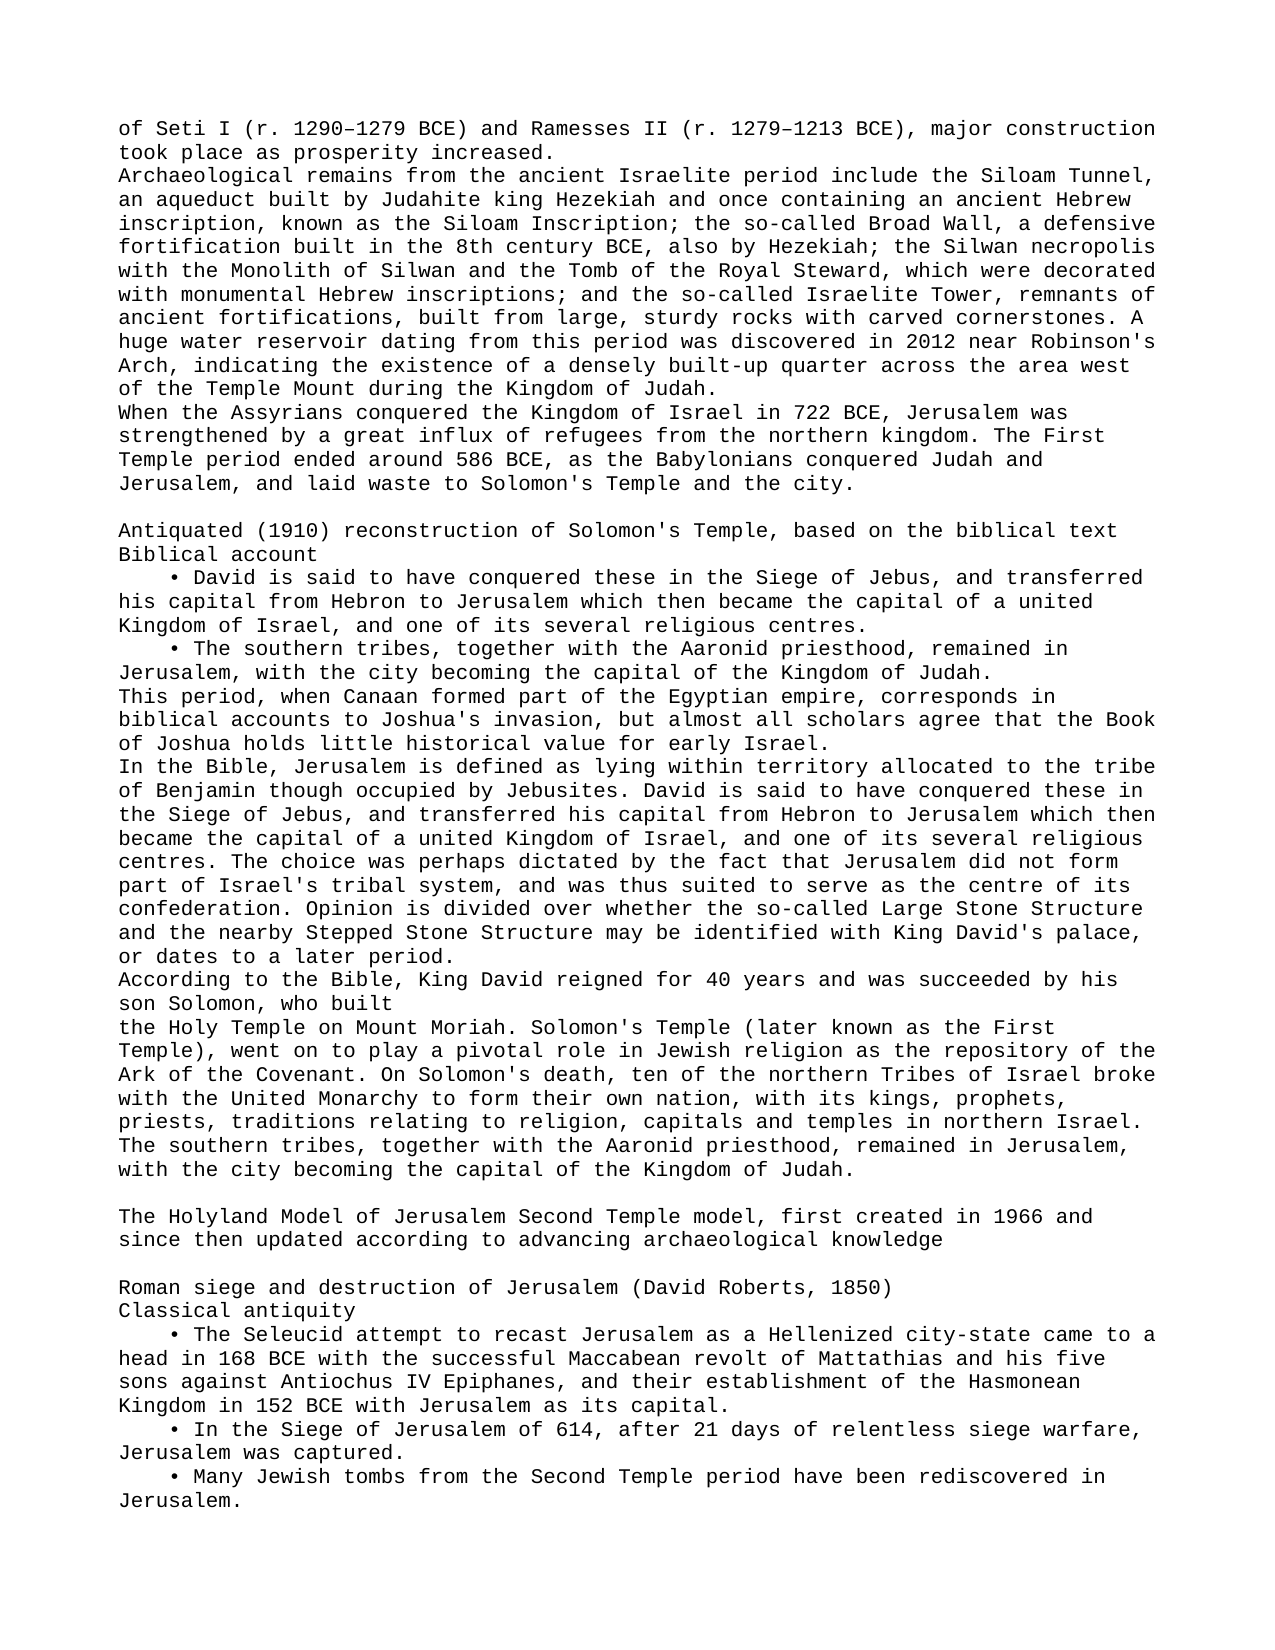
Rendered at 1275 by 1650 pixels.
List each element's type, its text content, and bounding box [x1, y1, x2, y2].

text of Seti I (r. 1290–1279 BCE) and Ramesses II (r. 1279–1213 BCE), major construction took place as prosperity increased. [118, 118, 1157, 165]
text • In the Siege of Jerusalem of 614, after 21 days of relentless siege warfare, Jerusalem was captured. [118, 1419, 1157, 1466]
text • The Seleucid attempt to recast Jerusalem as a Hellenized city-state came to a head in 168 BCE with the successful Maccabean revolt of Mattathias and his five sons against Antiochus IV Epiphanes, and their establishment of the Hasmonean Kingdom in 152 BCE with Jerusalem as its capital. [118, 1324, 1157, 1419]
text Roman siege and destruction of Jerusalem (David Roberts, 1850) [118, 1277, 1157, 1300]
text According to the Bible, King David reigned for 40 years and was succeeded by his son Solomon, who built [118, 969, 1157, 1017]
text In the Bible, Jerusalem is defined as lying within territory allocated to the tribe of Benjamin though occupied by Jebusites. David is said to have conquered these in the Siege of Jebus, and transferred his capital from Hebron to Jerusalem which then became the capital of a united Kingdom of Israel, and one of its several religious centres. The choice was perhaps dictated by the fact that Jerusalem did not form part of Israel's tribal system, and was thus suited to serve as the centre of its confederation. Opinion is divided over whether the so-called Large Stone Structure and the nearby Stepped Stone Structure may be identified with King David's palace, or dates to a later period. [118, 757, 1157, 969]
text This period, when Canaan formed part of the Egyptian empire, corresponds in biblical accounts to Joshua's invasion, but almost all scholars agree that the Book of Joshua holds little historical value for early Israel. [118, 686, 1157, 757]
text the Holy Temple on Mount Moriah. Solomon's Temple (later known as the First Temple), went on to play a pivotal role in Jewish religion as the repository of the Ark of the Covenant. On Solomon's death, ten of the northern Tribes of Israel broke with the United Monarchy to form their own nation, with its kings, prophets, priests, traditions relating to religion, capitals and temples in northern Israel. The southern tribes, together with the Aaronid priesthood, remained in Jerusalem, with the city becoming the capital of the Kingdom of Judah. [118, 1017, 1157, 1182]
text Antiquated (1910) reconstruction of Solomon's Temple, based on the biblical text [118, 520, 1157, 544]
text The Holyland Model of Jerusalem Second Temple model, first created in 1966 and since then updated according to advancing archaeological knowledge [118, 1206, 1157, 1253]
text Biblical account [118, 544, 1157, 567]
text Classical antiquity [118, 1300, 1157, 1324]
text • Many Jewish tombs from the Second Temple period have been rediscovered in Jerusalem. [118, 1466, 1157, 1513]
text • David is said to have conquered these in the Siege of Jebus, and transferred his capital from Hebron to Jerusalem which then became the capital of a united Kingdom of Israel, and one of its several religious centres. [118, 567, 1157, 638]
text Archaeological remains from the ancient Israelite period include the Siloam Tunnel, an aqueduct built by Judahite king Hezekiah and once containing an ancient Hebrew inscription, known as the Siloam Inscription; the so-called Broad Wall, a defensive fortification built in the 8th century BCE, also by Hezekiah; the Silwan necropolis with the Monolith of Silwan and the Tomb of the Royal Steward, which were decorated with monumental Hebrew inscriptions; and the so-called Israelite Tower, remnants of ancient fortifications, built from large, sturdy rocks with carved cornerstones. A huge water reservoir dating from this period was discovered in 2012 near Robinson's Arch, indicating the existence of a densely built-up quarter across the area west of the Temple Mount during the Kingdom of Judah. [118, 165, 1157, 402]
text When the Assyrians conquered the Kingdom of Israel in 722 BCE, Jerusalem was strengthened by a great influx of refugees from the northern kingdom. The First Temple period ended around 586 BCE, as the Babylonians conquered Judah and Jerusalem, and laid waste to Solomon's Temple and the city. [118, 402, 1157, 496]
text • The southern tribes, together with the Aaronid priesthood, remained in Jerusalem, with the city becoming the capital of the Kingdom of Judah. [118, 638, 1157, 686]
